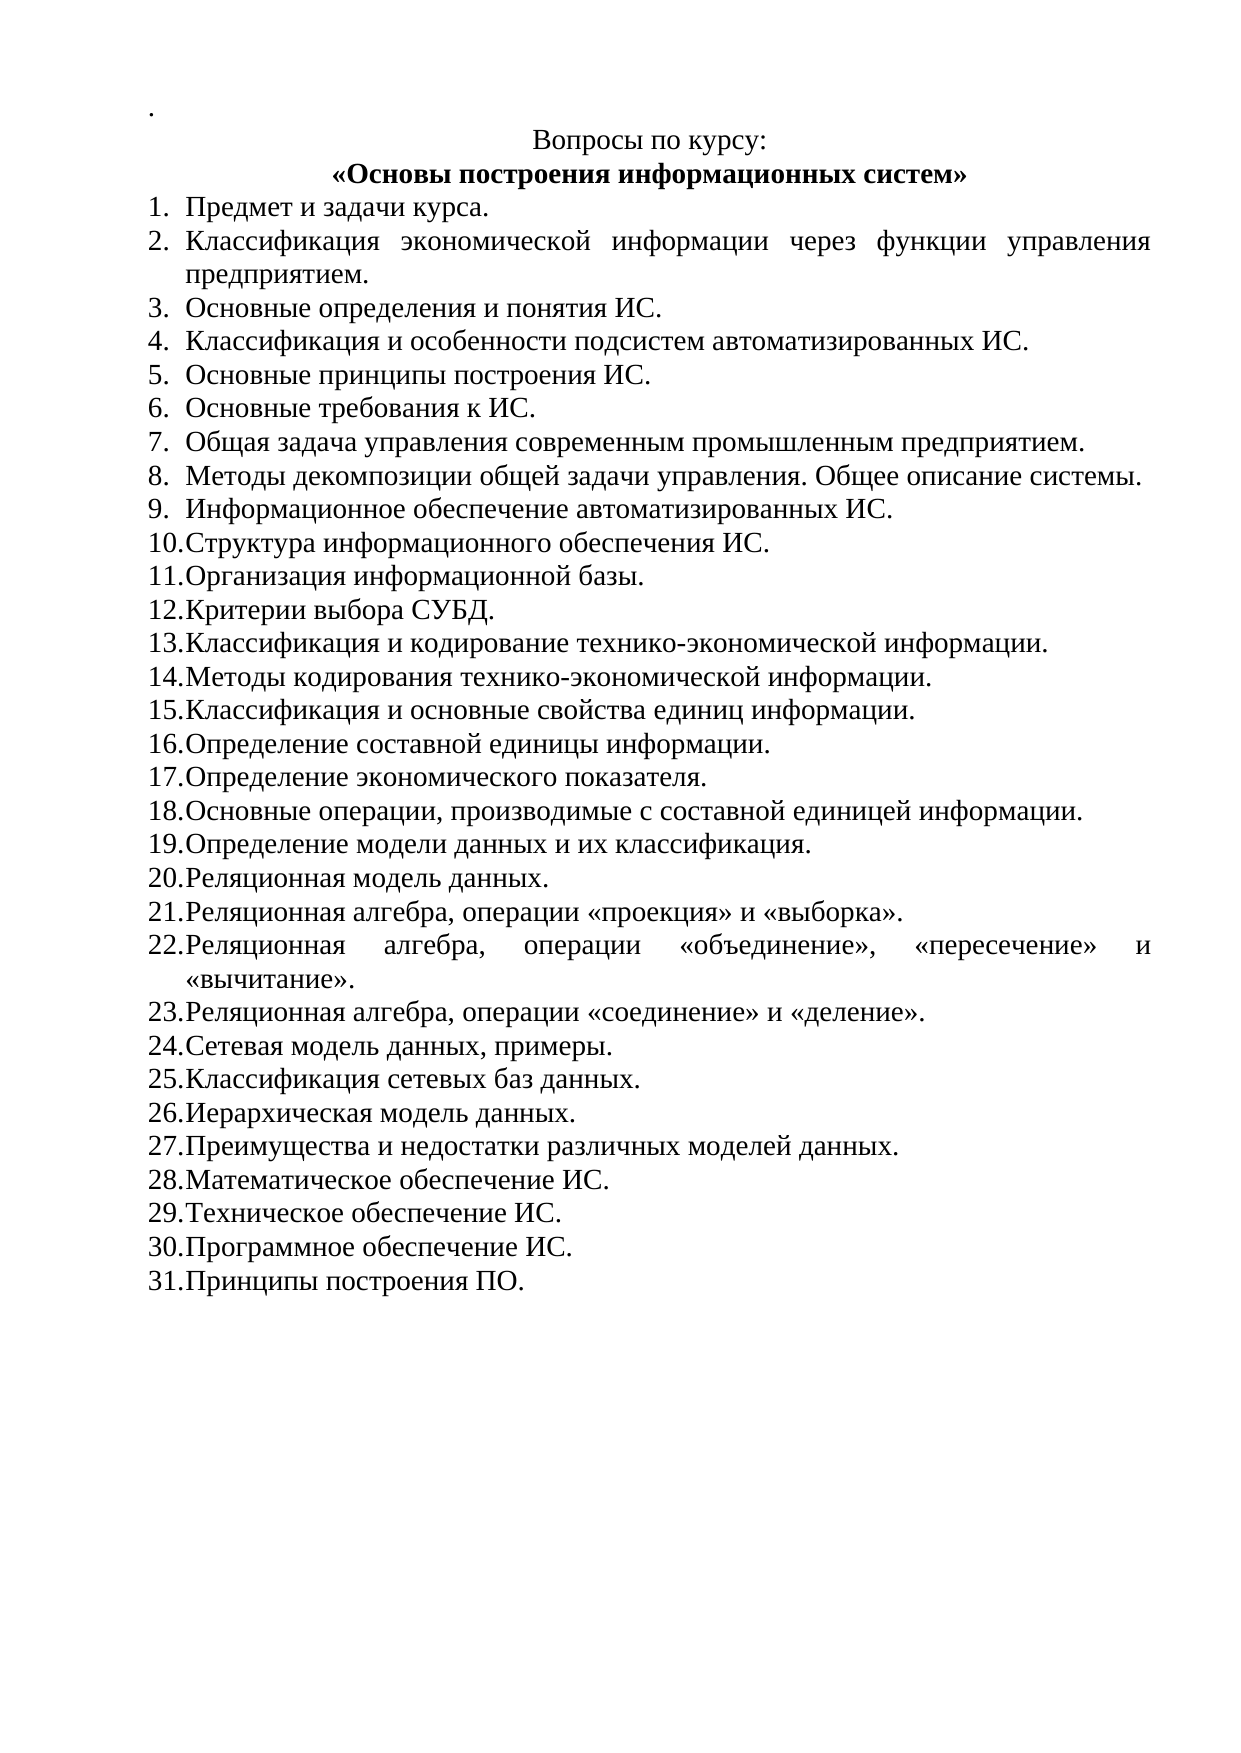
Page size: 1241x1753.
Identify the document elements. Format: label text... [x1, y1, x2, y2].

list Предмет и задачи курса. [148, 189, 1152, 223]
list Классификация экономической информации через функции управления предприятием. [148, 223, 1152, 290]
list Иерархическая модель данных. [148, 1095, 1152, 1128]
list Классификация и основные свойства единиц информации. [148, 692, 1152, 726]
list Информационное обеспечение автоматизированных ИС. [148, 491, 1152, 525]
list Реляционная модель данных. [148, 860, 1152, 894]
list Определение экономического показателя. [148, 759, 1152, 793]
list Критерии выбора СУБД. [148, 592, 1152, 625]
list Классификация и особенности подсистем автоматизированных ИС. [148, 323, 1152, 357]
list Основные требования к ИС. [148, 391, 1152, 424]
list Программное обеспечение ИС. [148, 1229, 1152, 1263]
text Вопросы по курсу: [148, 122, 1152, 156]
list Общая задача управления современным промышленным предприятием. [148, 424, 1152, 458]
list Техническое обеспечение ИС. [148, 1196, 1152, 1229]
text . [148, 89, 1152, 122]
list Математическое обеспечение ИС. [148, 1162, 1152, 1196]
list Основные операции, производимые с составной единицей информации. [148, 793, 1152, 827]
list Реляционная алгебра, операции «соединение» и «деление». [148, 994, 1152, 1028]
list Реляционная алгебра, операции «проекция» и «выборка». [148, 894, 1152, 927]
list Принципы построения ПО. [148, 1263, 1152, 1296]
list Основные определения и понятия ИС. [148, 290, 1152, 323]
list Определение модели данных и их классификация. [148, 827, 1152, 860]
list Сетевая модель данных, примеры. [148, 1028, 1152, 1061]
list Классификация сетевых баз данных. [148, 1061, 1152, 1095]
list Реляционная алгебра, операции «объединение», «пересечение» и «вычитание». [148, 927, 1152, 994]
list Определение составной единицы информации. [148, 726, 1152, 759]
list Основные принципы построения ИС. [148, 357, 1152, 391]
list Методы кодирования технико-экономической информации. [148, 659, 1152, 692]
list Методы декомпозиции общей задачи управления. Общее описание системы. [148, 458, 1152, 491]
list Преимущества и недостатки различных моделей данных. [148, 1128, 1152, 1162]
list Организация информационной базы. [148, 558, 1152, 592]
text «Основы построения информационных систем» [148, 156, 1152, 189]
list Структура информационного обеспечения ИС. [148, 525, 1152, 558]
list Классификация и кодирование технико-экономической информации. [148, 625, 1152, 659]
